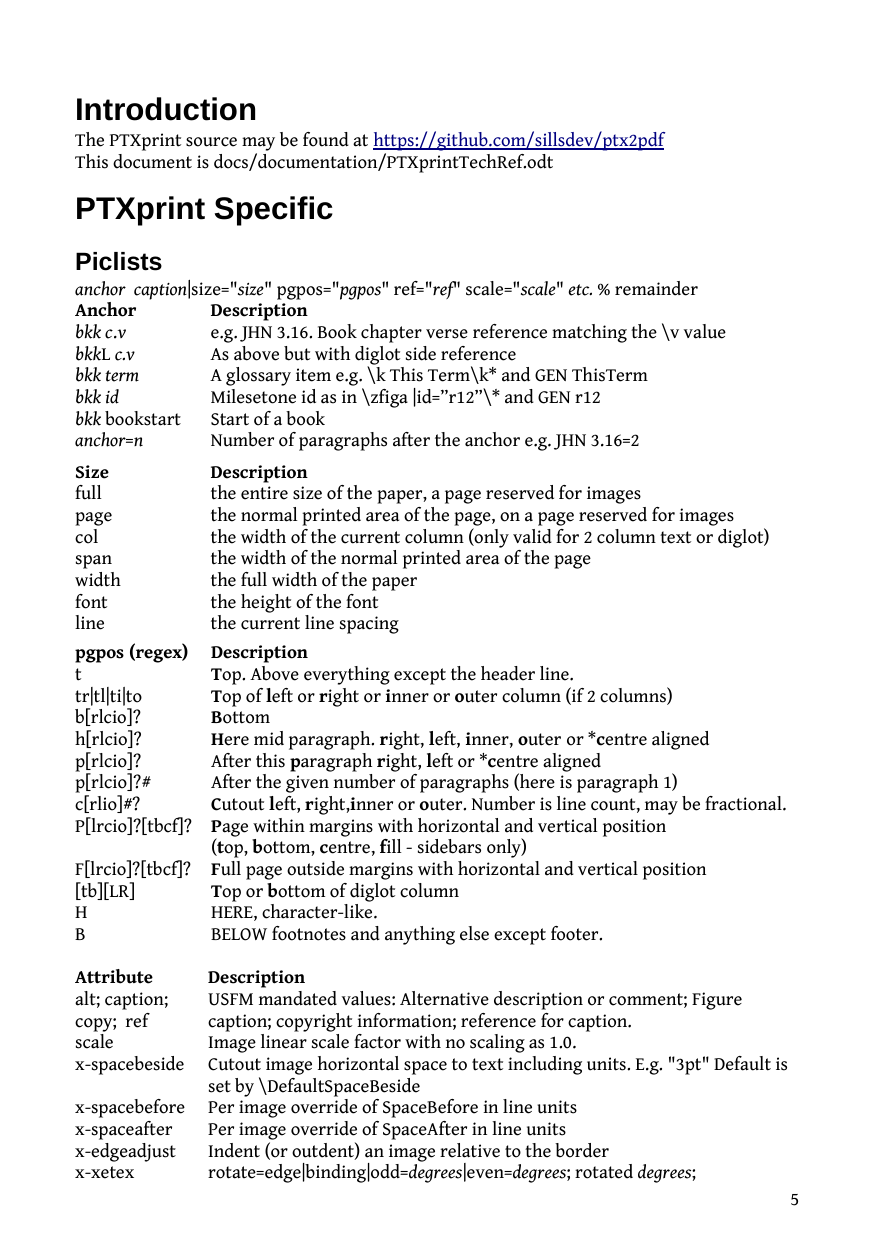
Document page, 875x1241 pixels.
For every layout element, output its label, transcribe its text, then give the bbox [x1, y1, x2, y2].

table_header Anchor [75, 300, 210, 322]
table_cell As above but with diglot side reference [210, 344, 797, 365]
subtitle PTXprint Specific [75, 190, 799, 226]
table_cell the entire size of the paper, a page reserved for images [210, 484, 796, 505]
table_cell x-spacebefore [75, 1098, 208, 1119]
table_cell B [75, 924, 211, 946]
table_cell Full page outside margins with horizontal and vertical position [211, 859, 796, 881]
table_cell page [75, 505, 210, 527]
table_cell Image linear scale factor with no scaling as 1.0. [208, 1033, 796, 1054]
table_cell Page within margins with horizontal and vertical position (top, bottom, centre, fill - sidebars only) [211, 816, 796, 859]
table_cell After the given number of paragraphs (here is paragraph 1) [211, 773, 796, 794]
table_cell col [75, 527, 210, 548]
table_header Description [210, 462, 796, 483]
table_cell bkk bookstart [75, 409, 210, 430]
table_cell e.g. JHN 3.16. Book chapter verse reference matching the \v value [210, 322, 797, 344]
table_cell bkk c.v [75, 322, 210, 344]
table_cell the full width of the paper [210, 570, 796, 592]
table_cell the width of the current column (only valid for 2 column text or diglot) [210, 527, 796, 548]
table_cell font [75, 592, 210, 613]
table_cell bkk id [75, 387, 210, 409]
table_cell Per image override of SpaceAfter in line units [208, 1119, 796, 1141]
table_cell Start of a book [210, 409, 797, 430]
table_cell span [75, 549, 210, 570]
table_cell c[rlio]#? [75, 794, 211, 816]
list anchor caption|size="size" pgpos="pgpos" ref="ref" scale="scale" etc. % remainder [75, 279, 799, 300]
table_cell Indent (or outdent) an image relative to the border [208, 1141, 796, 1162]
table_cell t [75, 664, 211, 686]
table_cell line [75, 614, 210, 635]
table_cell alt; caption; copy; ref [75, 989, 208, 1032]
table_cell F[lrcio]?[tbcf]? [75, 859, 211, 881]
table_cell Cutout image horizontal space to text including units. E.g. "3pt" Default is set by \DefaultSpaceBeside [208, 1054, 796, 1097]
table_cell Number of paragraphs after the anchor e.g. JHN 3.16=2 [210, 430, 797, 452]
table_cell the height of the font [210, 592, 796, 613]
table_cell b[rlcio]? [75, 708, 211, 729]
table_cell h[rlcio]? [75, 729, 211, 751]
table_cell Per image override of SpaceBefore in line units [208, 1098, 796, 1119]
table_cell Bottom [211, 708, 796, 729]
table_cell Milesetone id as in \zfiga |id=”r12”\* and GEN r12 [210, 387, 797, 409]
table_cell x-xetex [75, 1163, 208, 1184]
table_cell Top or bottom of diglot column [211, 881, 796, 902]
table_cell P[lrcio]?[tbcf]? [75, 816, 211, 859]
table_cell tr|tl|ti|to [75, 686, 211, 707]
table_cell x-edgeadjust [75, 1141, 208, 1162]
table_cell BELOW footnotes and anything else except footer. [211, 924, 796, 946]
table_cell H [75, 903, 211, 924]
table_header Description [211, 643, 796, 664]
table_cell width [75, 570, 210, 592]
table_cell the current line spacing [210, 614, 796, 635]
table_cell Here mid paragraph. right, left, inner, outer or *centre aligned [211, 729, 796, 751]
table_cell [tb][LR] [75, 881, 211, 902]
table_cell bkkL c.v [75, 344, 210, 365]
subtitle Introduction [75, 91, 799, 127]
table_cell the normal printed area of the page, on a page reserved for images [210, 505, 796, 527]
table_cell A glossary item e.g. \k This Term\k* and GEN ThisTerm [210, 365, 797, 387]
table_cell scale [75, 1033, 208, 1054]
table_cell USFM mandated values: Alternative description or comment; Figure caption; copyright information; reference for caption. [208, 989, 796, 1032]
table_header Size [75, 462, 210, 483]
table_cell Top of left or right or inner or outer column (if 2 columns) [211, 686, 796, 707]
table_cell anchor=n [75, 430, 210, 452]
table_cell full [75, 484, 210, 505]
subtitle Piclists [75, 247, 799, 276]
table_cell rotate=edge|binding|odd=degrees|even=degrees; rotated degrees; [208, 1163, 796, 1184]
table_cell After this paragraph right, left or *centre aligned [211, 751, 796, 772]
table_header Description [210, 300, 797, 322]
table_cell the width of the normal printed area of the page [210, 549, 796, 570]
table_cell Top. Above everything except the header line. [211, 664, 796, 686]
table_cell x-spacebeside [75, 1054, 208, 1097]
table_cell p[rlcio]?# [75, 773, 211, 794]
text The PTXprint source may be found at https://github.com/sillsdev/ptx2pdf [75, 130, 799, 152]
table_header pgpos (regex) [75, 643, 211, 664]
table_cell bkk term [75, 365, 210, 387]
table_cell p[rlcio]? [75, 751, 211, 772]
table_cell Cutout left, right,inner or outer. Number is line count, may be fractional. [211, 794, 796, 816]
table_header Description [208, 968, 796, 989]
table_cell HERE, character-like. [211, 903, 796, 924]
table_header Attribute [75, 968, 208, 989]
text This document is docs/documentation/PTXprintTechRef.odt [75, 152, 799, 174]
table_cell x-spaceafter [75, 1119, 208, 1141]
